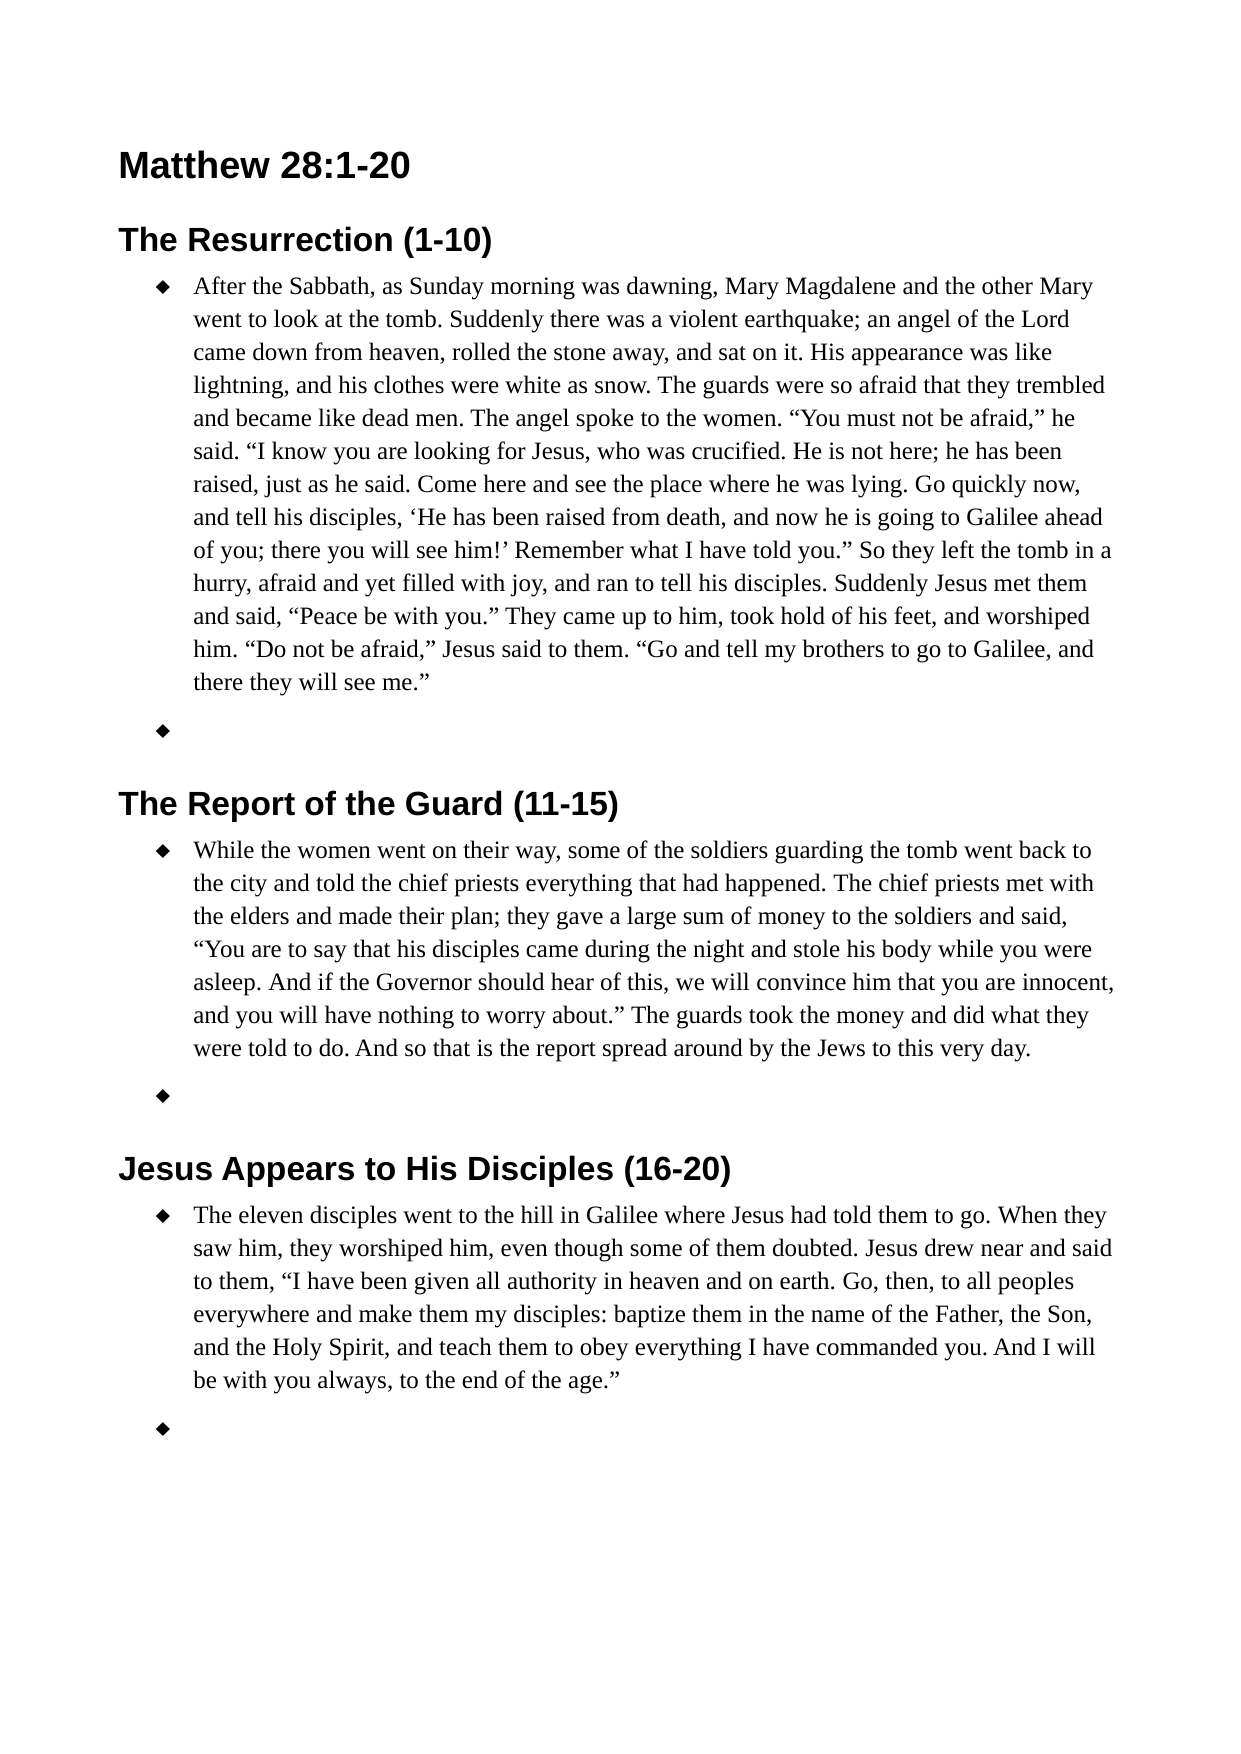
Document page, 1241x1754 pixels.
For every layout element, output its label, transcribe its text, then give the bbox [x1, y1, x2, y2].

subtitle The Report of the Guard (11-15) [118, 783, 1122, 822]
subtitle Jesus Appears to His Disciples (16-20) [118, 1149, 1122, 1187]
list The eleven disciples went to the hill in Galilee where Jesus had told them to go. When they saw him, they worshiped him, even though some of them doubted. Jesus drew near and said to them, “I have been given all authority in heaven and on earth. Go, then, to all peoples everywhere and make them my disciples: baptize them in the name of the Father, the Son, and the Holy Spirit, and teach them to obey everything I have commanded you. And I will be with you always, to the end of the age.” [156, 1200, 1122, 1394]
subtitle The Resurrection (1-10) [118, 220, 1122, 259]
subtitle Matthew 28:1-20 [118, 143, 1122, 187]
list While the women went on their way, some of the soldiers guarding the tomb went back to the city and told the chief priests everything that had happened. The chief priests met with the elders and made their plan; they gave a large sum of money to the soldiers and said, “You are to say that his disciples came during the night and stole his body while you were asleep. And if the Governor should hear of this, we will convince him that you are innocent, and you will have nothing to worry about.” The guards took the money and did what they were told to do. And so that is the report spread around by the Jews to this very day. [156, 835, 1122, 1062]
list After the Sabbath, as Sunday morning was dawning, Mary Magdalene and the other Mary went to look at the tomb. Suddenly there was a violent earthquake; an angel of the Lord came down from heaven, rolled the stone away, and sat on it. His appearance was like lightning, and his clothes were white as snow. The guards were so afraid that they trembled and became like dead men. The angel spoke to the women. “You must not be afraid,” he said. “I know you are looking for Jesus, who was crucified. He is not here; he has been raised, just as he said. Come here and see the place where he was lying. Go quickly now, and tell his disciples, ‘He has been raised from death, and now he is going to Galilee ahead of you; there you will see him!’ Remember what I have told you.” So they left the tomb in a hurry, afraid and yet filled with joy, and ran to tell his disciples. Suddenly Jesus met them and said, “Peace be with you.” They came up to him, took hold of his feet, and worshiped him. “Do not be afraid,” Jesus said to them. “Go and tell my brothers to go to Galilee, and there they will see me.” [156, 271, 1122, 696]
